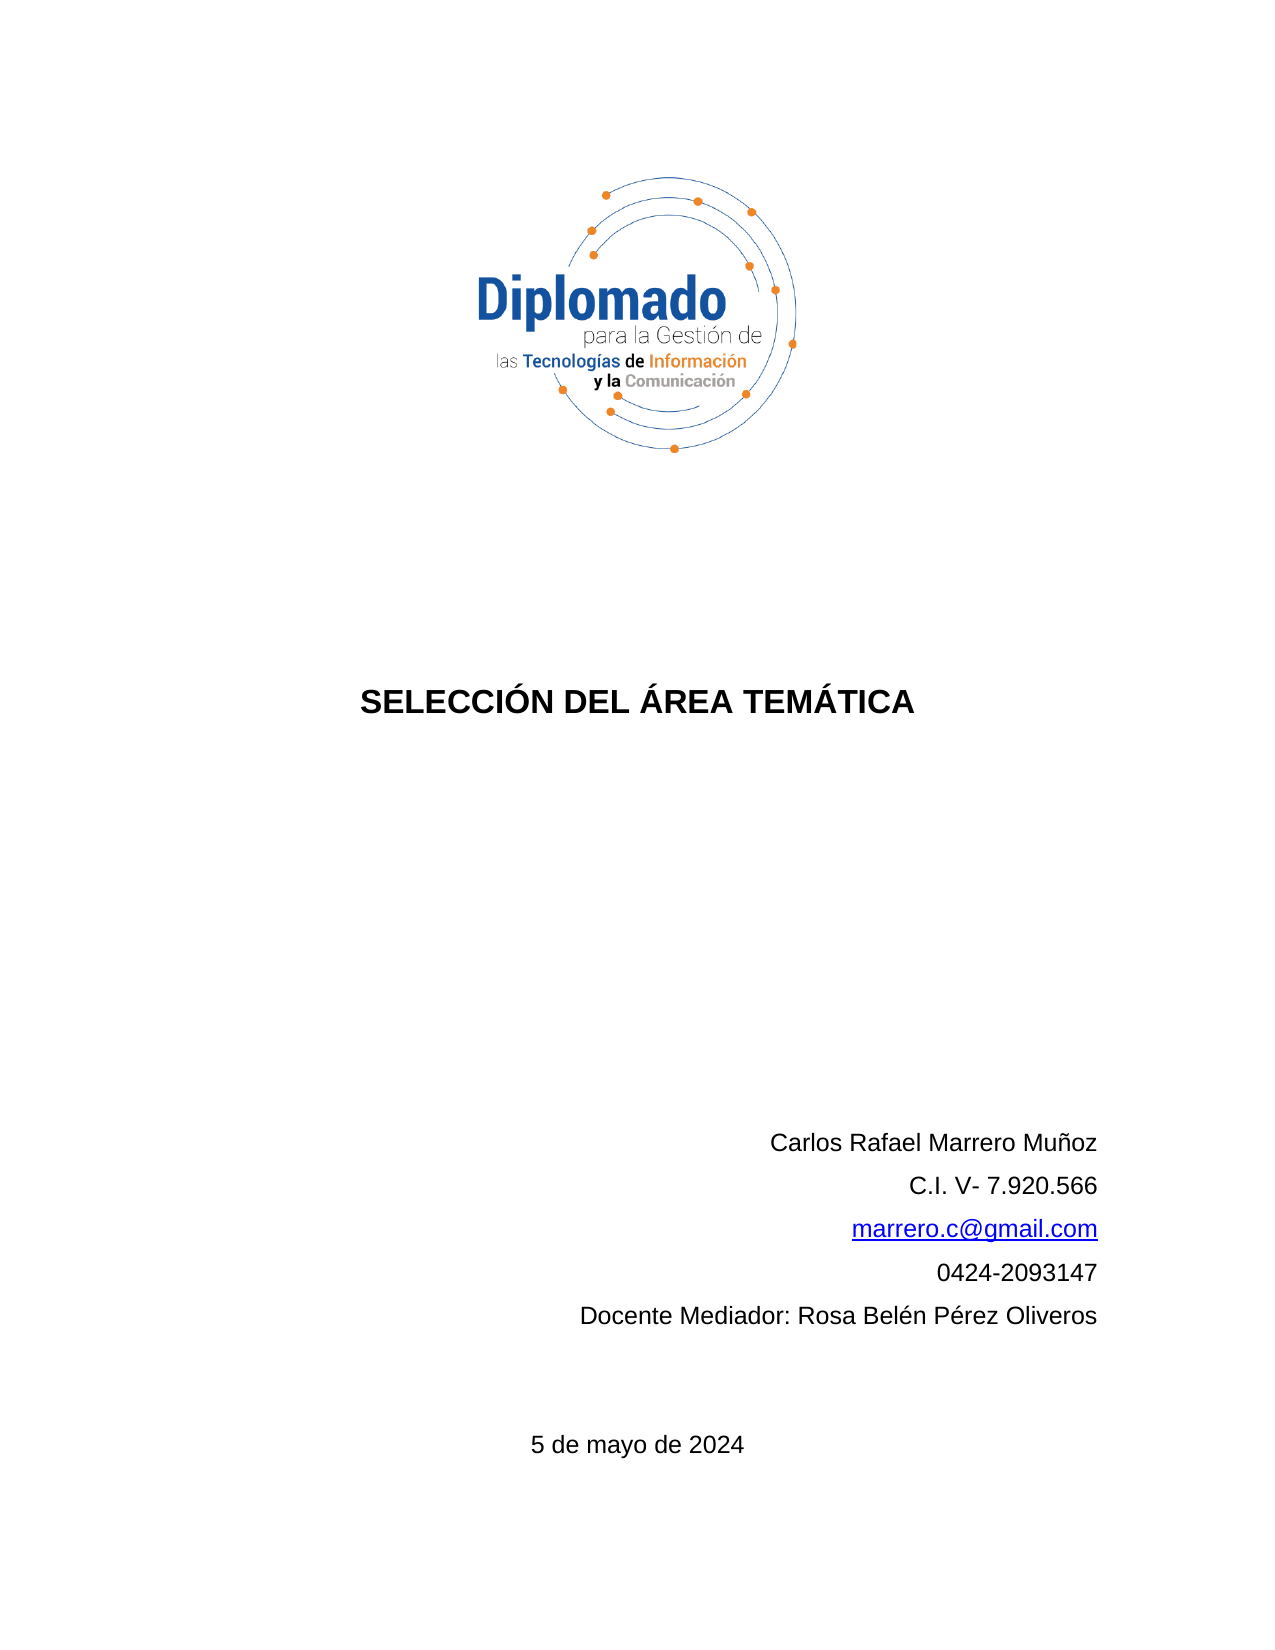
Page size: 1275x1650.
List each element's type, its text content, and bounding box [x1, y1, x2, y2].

text 5 de mayo de 2024 [177, 1430, 1098, 1459]
text Carlos Rafael Marrero Muñoz [177, 1128, 1098, 1157]
text Docente Mediador: Rosa Belén Pérez Oliveros [177, 1301, 1098, 1329]
text SELECCIÓN DEL ÁREA TEMÁTICA [177, 682, 1098, 721]
text marrero.c@gmail.com [177, 1214, 1098, 1243]
text C.I. V- 7.920.566 [177, 1171, 1098, 1200]
text 0424-2093147 [177, 1258, 1098, 1286]
